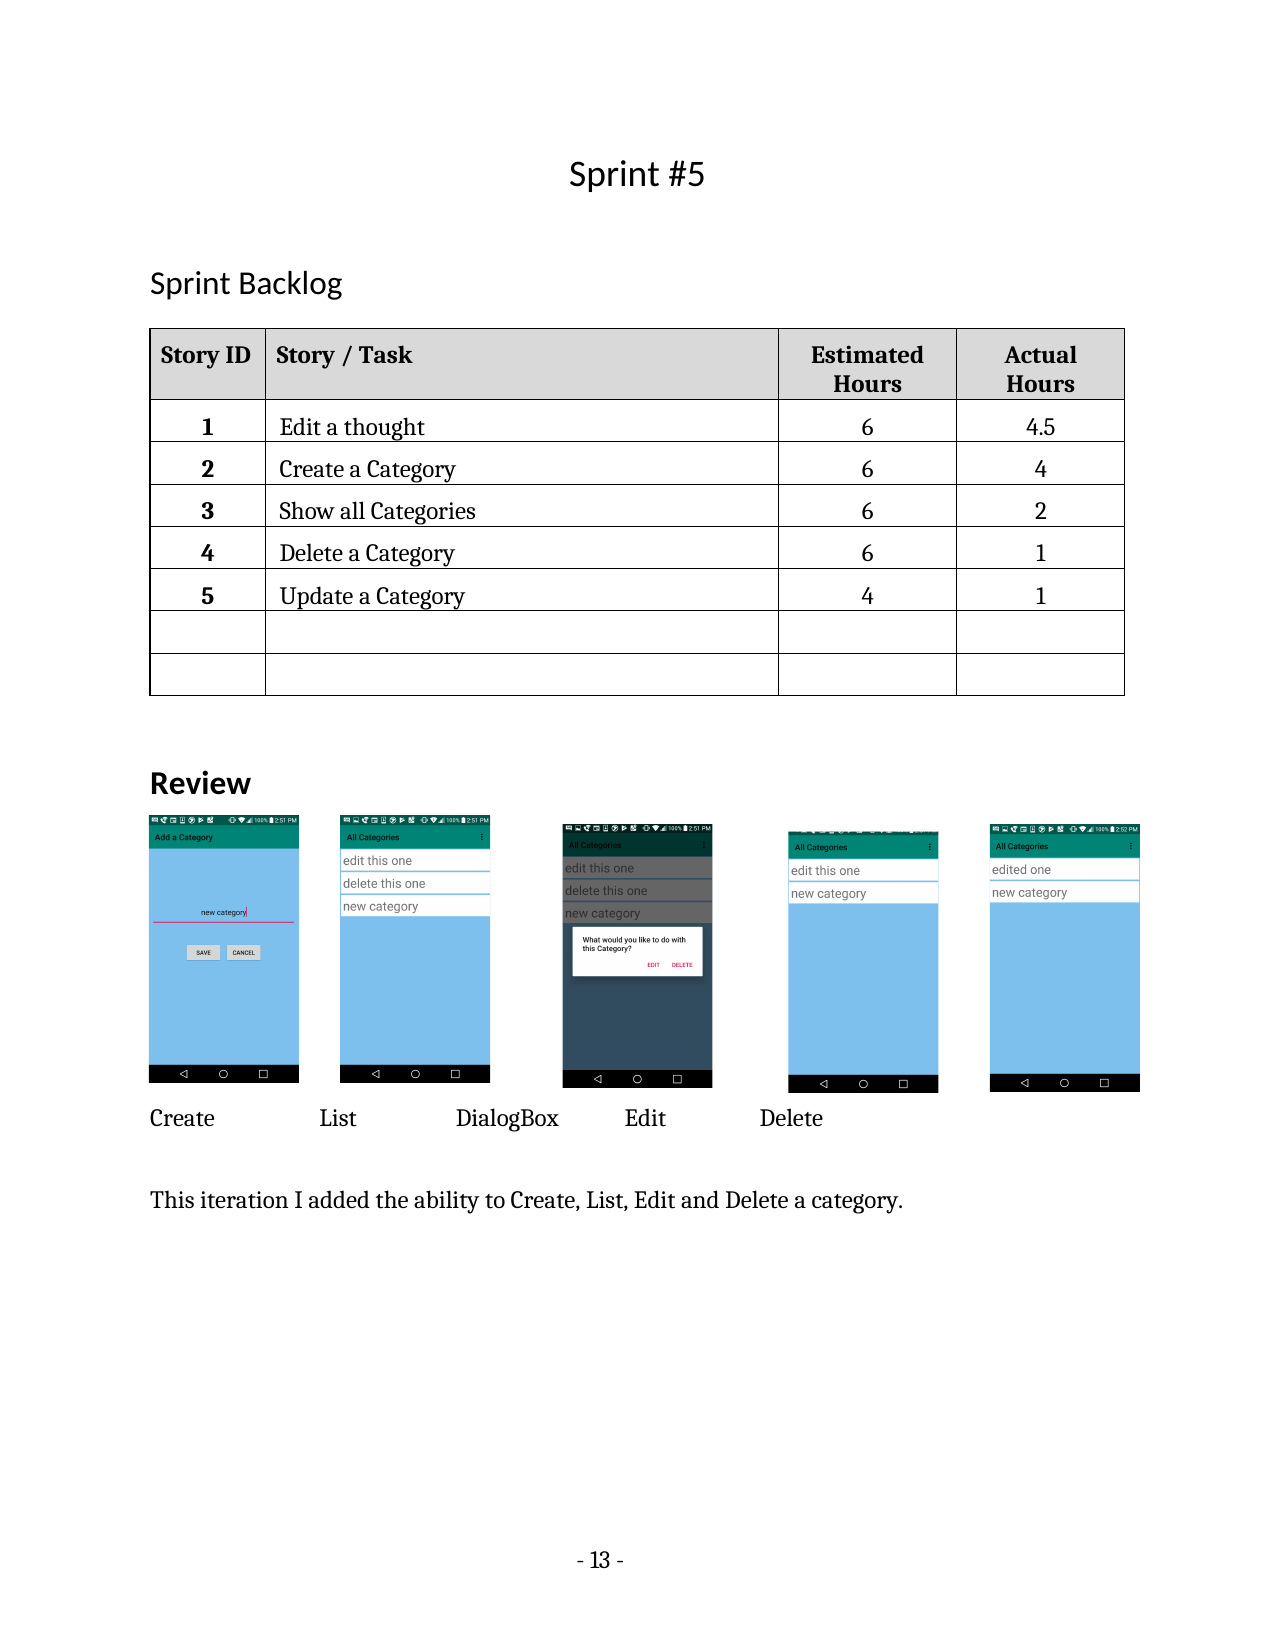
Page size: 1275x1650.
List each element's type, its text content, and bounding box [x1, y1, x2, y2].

subtitle Create List DialogBox Edit Delete [150, 1104, 1125, 1132]
table_cell 2 [957, 485, 1124, 526]
table_cell 1 [957, 527, 1124, 568]
table_cell 2 [151, 442, 265, 483]
table_cell 4.5 [957, 400, 1124, 441]
table_cell 1 [957, 569, 1124, 610]
table_cell Edit a thought [266, 400, 778, 441]
table_cell Show all Categories [266, 485, 778, 526]
picture [340, 815, 491, 1083]
table_cell 6 [779, 527, 956, 568]
table_cell 4 [151, 527, 265, 568]
table_header Story / Task [266, 329, 778, 399]
subtitle Sprint #5 [150, 150, 1125, 196]
table_header Estimated Hours [779, 329, 956, 399]
table_cell [266, 654, 778, 695]
text Sprint Backlog [150, 262, 1125, 303]
subtitle This iteration I added the ability to Create, List, Edit and Delete a category. [150, 1186, 1125, 1215]
table_cell 3 [151, 485, 265, 526]
picture [989, 824, 1140, 1092]
table_cell [957, 654, 1124, 695]
table_cell Update a Category [266, 569, 778, 610]
table_cell [779, 611, 956, 653]
table_cell [151, 654, 265, 695]
table_cell 6 [779, 442, 956, 483]
table_cell Create a Category [266, 442, 778, 483]
table_cell 5 [151, 569, 265, 610]
table_cell [957, 611, 1124, 653]
picture [148, 815, 299, 1083]
table_header Actual Hours [957, 329, 1124, 399]
table_cell 4 [779, 569, 956, 610]
table_header Story ID [151, 329, 265, 399]
table_cell Delete a Category [266, 527, 778, 568]
table_cell 4 [957, 442, 1124, 483]
table_cell [779, 654, 956, 695]
table_cell 1 [151, 400, 265, 441]
subtitle Review [150, 762, 1125, 802]
table_cell 6 [779, 400, 956, 441]
picture [788, 825, 939, 1093]
picture [562, 824, 713, 1088]
table_cell [266, 611, 778, 653]
table_cell [151, 611, 265, 653]
table_cell 6 [779, 485, 956, 526]
